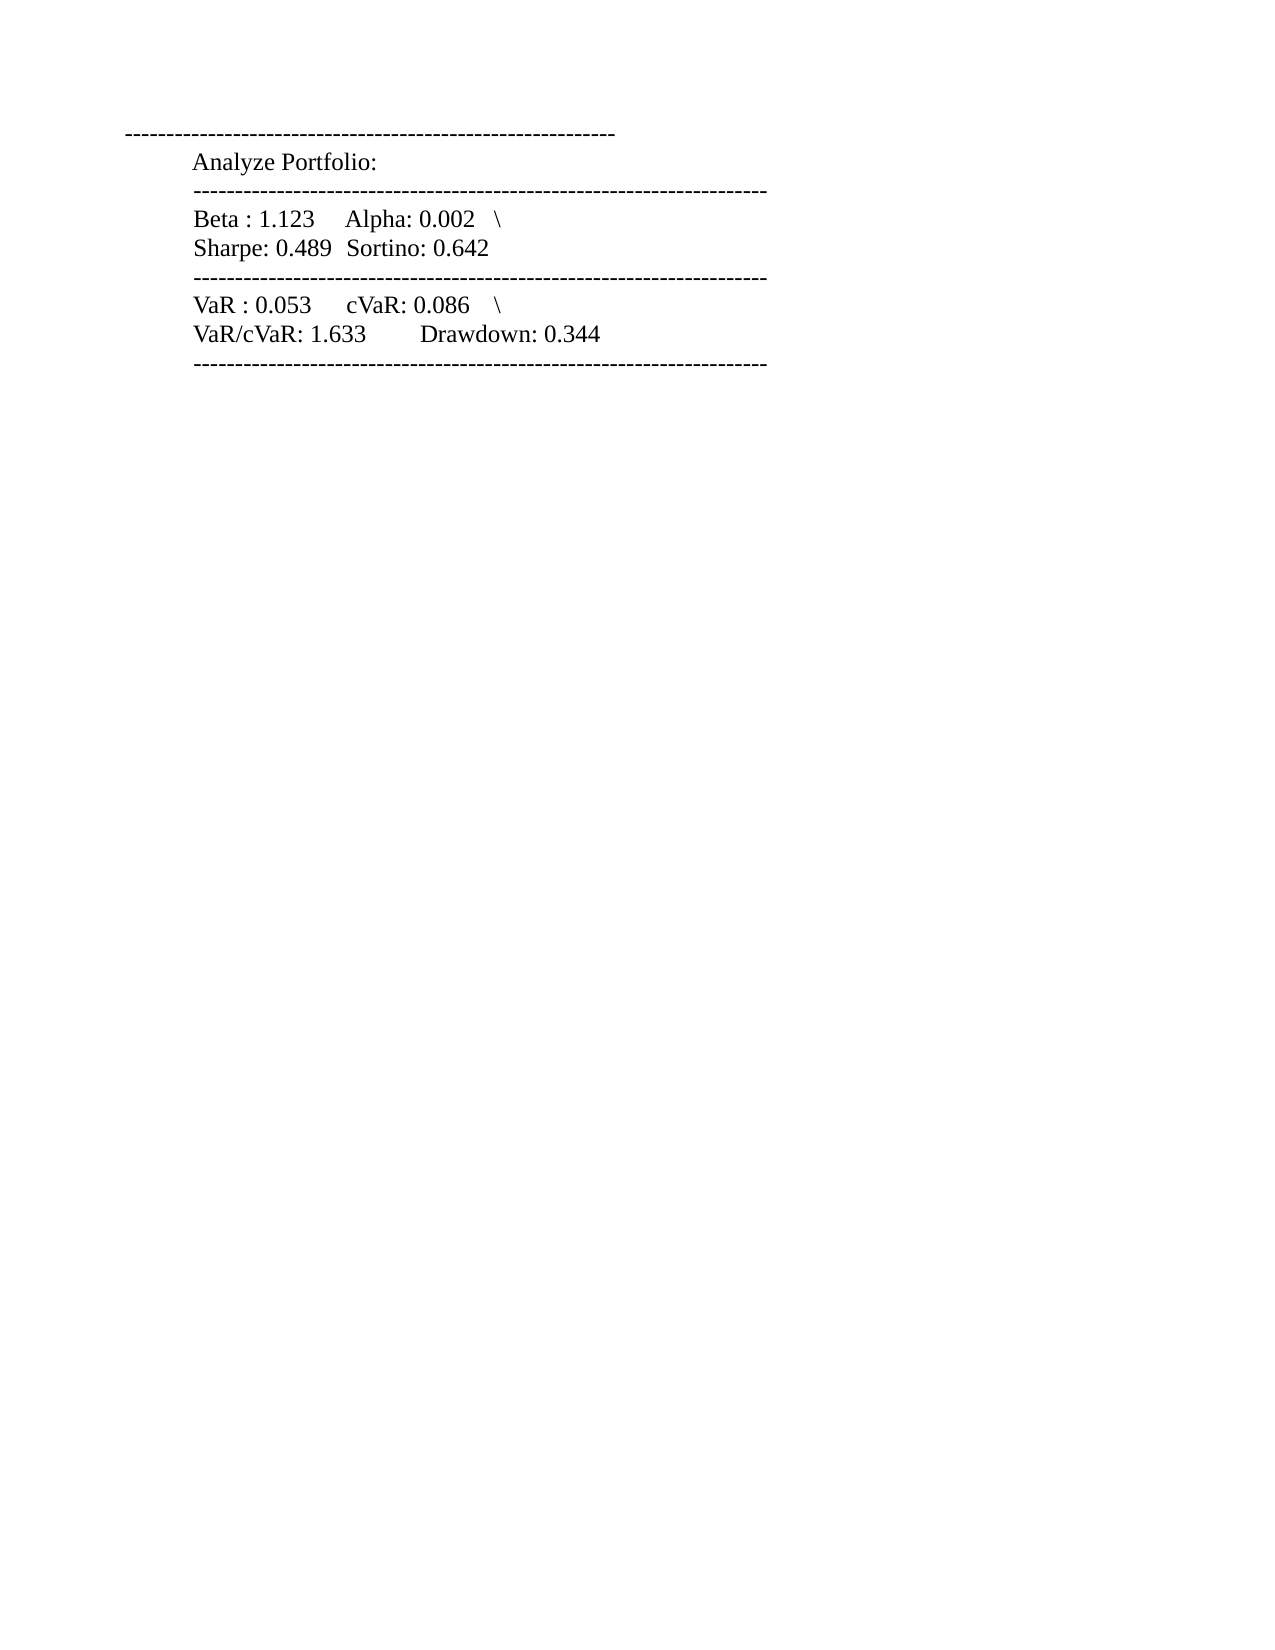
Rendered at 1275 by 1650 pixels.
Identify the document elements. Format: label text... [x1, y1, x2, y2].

text --------------------------------------------------------------------- [118, 262, 1157, 291]
text VaR : 0.053 cVaR: 0.086 \ [118, 291, 1157, 319]
text Beta : 1.123 Alpha: 0.002 \ [118, 204, 1157, 233]
text --------------------------------------------------------------------- [118, 176, 1157, 204]
text --------------------------------------------------------------------- [118, 348, 1157, 377]
text Sharpe: 0.489 Sortino: 0.642 [118, 233, 1157, 262]
text ----------------------------------------------------------- [118, 118, 1157, 147]
text VaR/cVaR: 1.633 Drawdown: 0.344 [118, 319, 1157, 348]
text Analyze Portfolio: [118, 147, 1157, 176]
